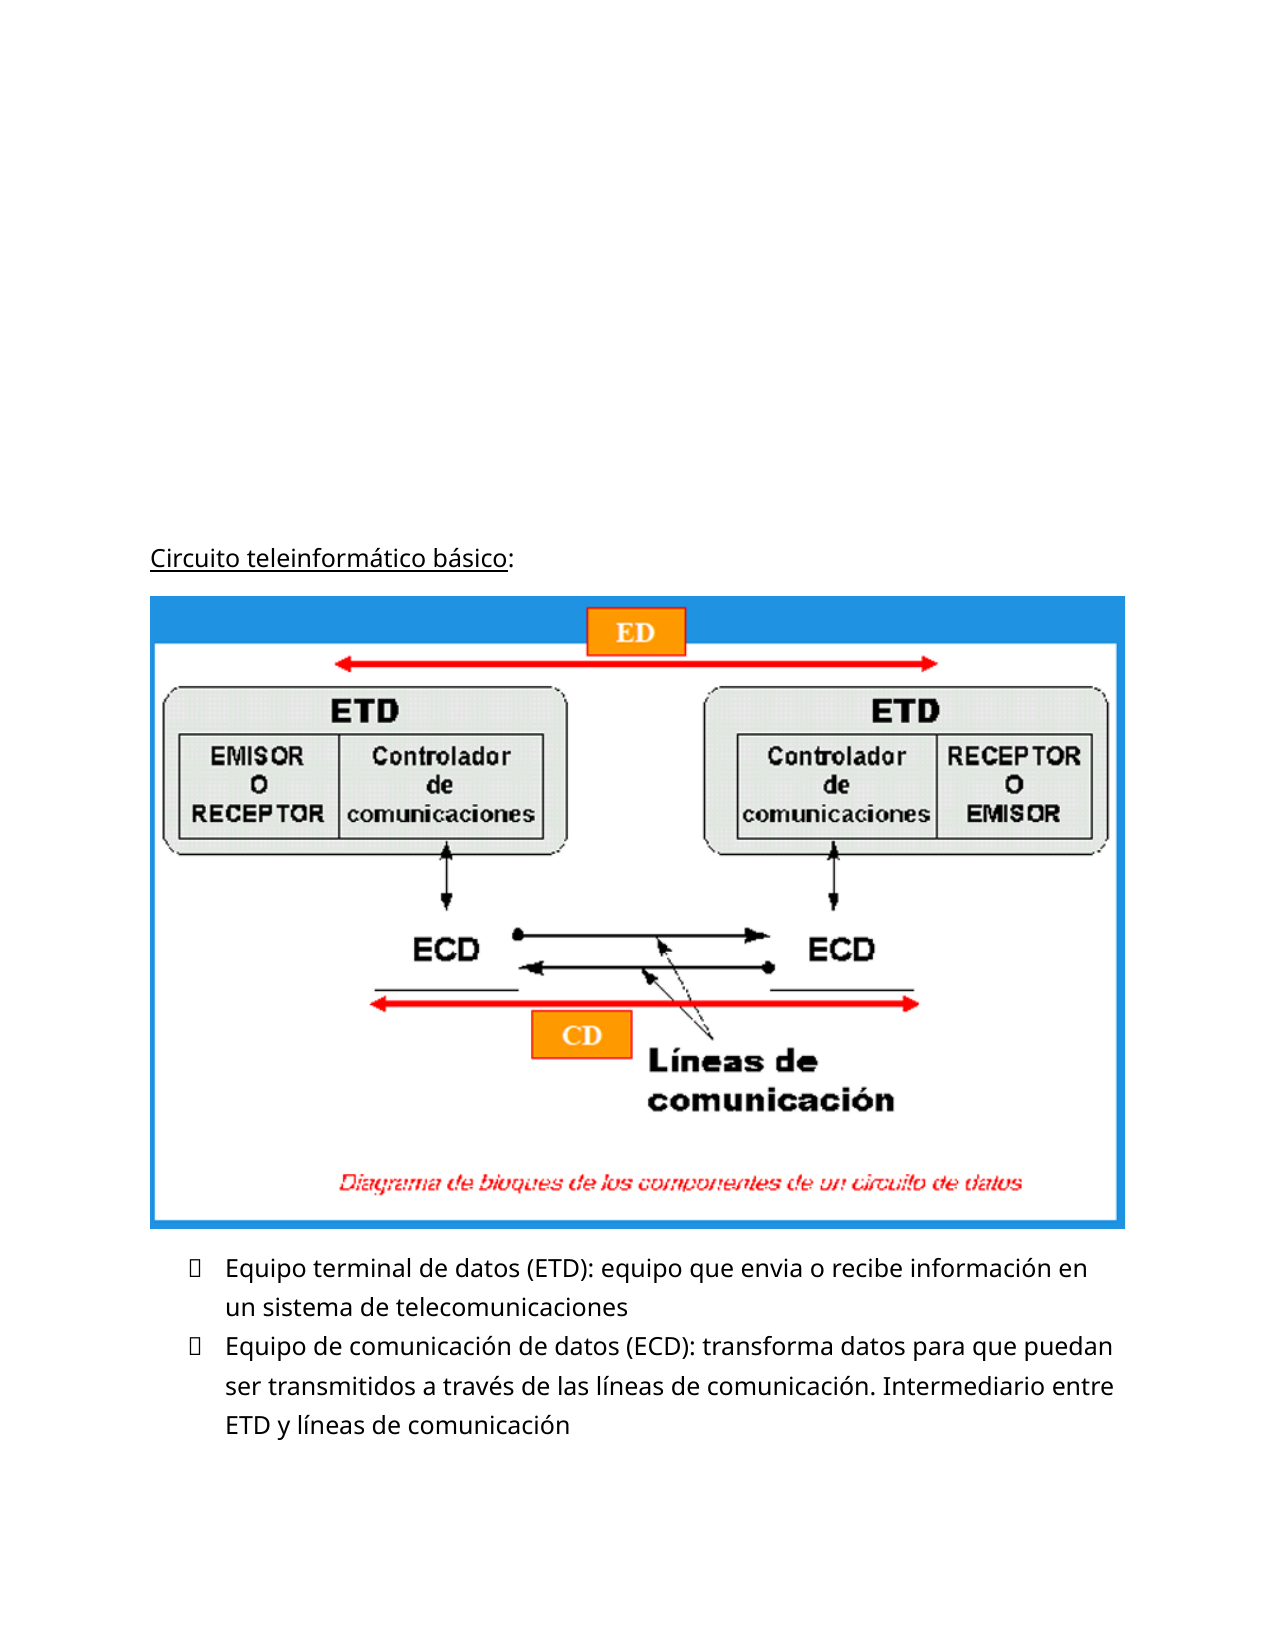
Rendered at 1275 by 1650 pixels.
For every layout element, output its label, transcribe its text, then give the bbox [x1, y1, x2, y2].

list Equipo terminal de datos (ETD): equipo que envia o recibe información en un sistema de telecomunicaciones [187, 1251, 1125, 1324]
list Equipo de comunicación de datos (ECD): transforma datos para que puedan ser transmitidos a través de las líneas de comunicación. Intermediario entre ETD y líneas de comunicación [187, 1329, 1125, 1441]
text Circuito teleinformático básico: [150, 541, 1125, 575]
